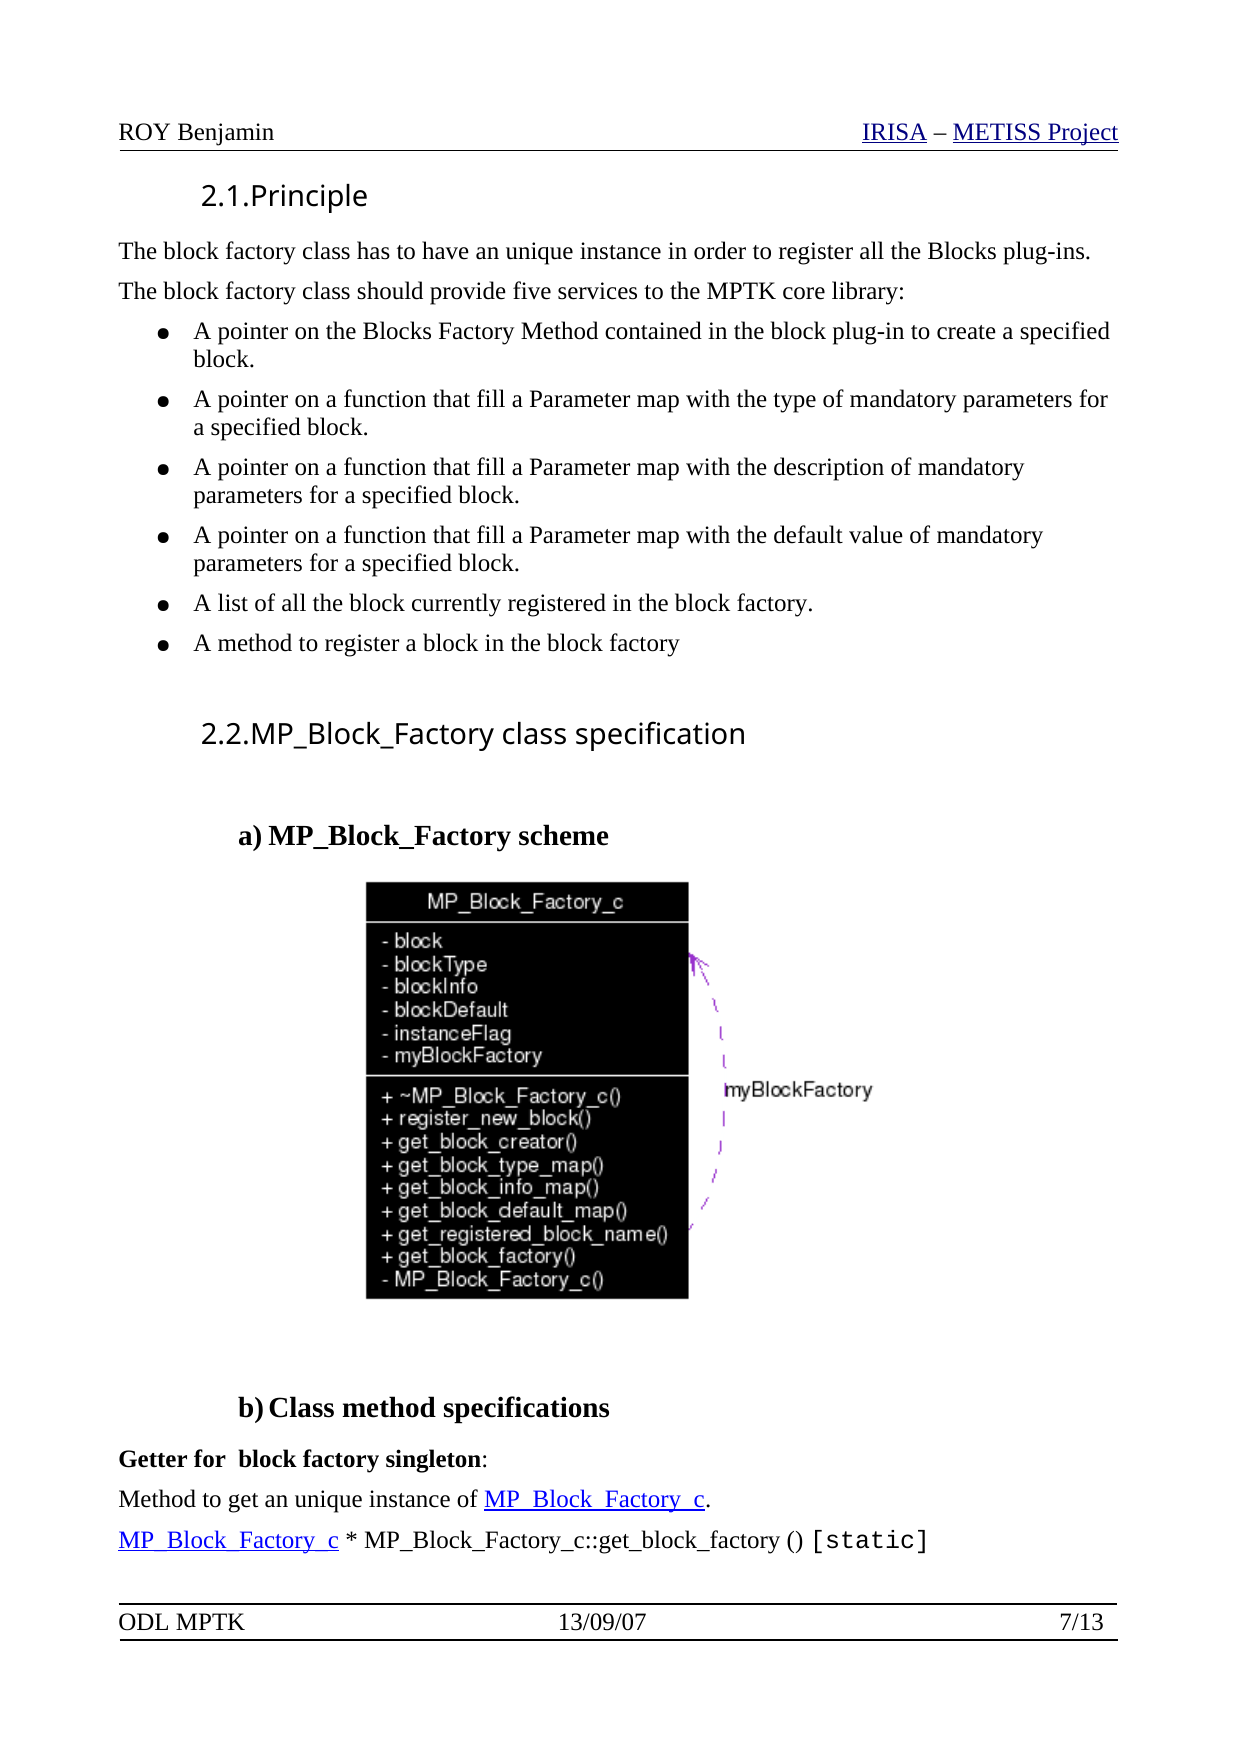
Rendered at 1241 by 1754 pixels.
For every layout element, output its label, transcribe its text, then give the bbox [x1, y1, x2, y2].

list A list of all the block currently registered in the block factory. [156, 589, 1122, 617]
picture [357, 873, 883, 1307]
subtitle Class method specifications [231, 1391, 1122, 1423]
text The block factory class has to have an unique instance in order to register all the Blocks plug-ins. [118, 237, 1122, 265]
list A pointer on a function that fill a Parameter map with the type of mandatory parameters for a specified block. [156, 385, 1122, 441]
subtitle Principle [193, 175, 1122, 215]
text Method to get an unique instance of MP_Block_Factory_c. [118, 1486, 1122, 1513]
text The block factory class should provide five services to the MPTK core library: [118, 277, 1122, 305]
list A method to register a block in the block factory [156, 629, 1122, 657]
list A pointer on the Blocks Factory Method contained in the block plug-in to create a specified block. [156, 317, 1122, 373]
subtitle MP_Block_Factory class specification [193, 714, 1122, 753]
list A pointer on a function that fill a Parameter map with the description of mandatory parameters for a specified block. [156, 453, 1122, 509]
subtitle MP_Block_Factory scheme [231, 819, 1122, 852]
text MP_Block_Factory_c * MP_Block_Factory_c::get_block_factory () [static] [118, 1526, 1122, 1556]
text Getter for block factory singleton: [118, 1445, 1122, 1473]
list A pointer on a function that fill a Parameter map with the default value of mandatory parameters for a specified block. [156, 521, 1122, 577]
